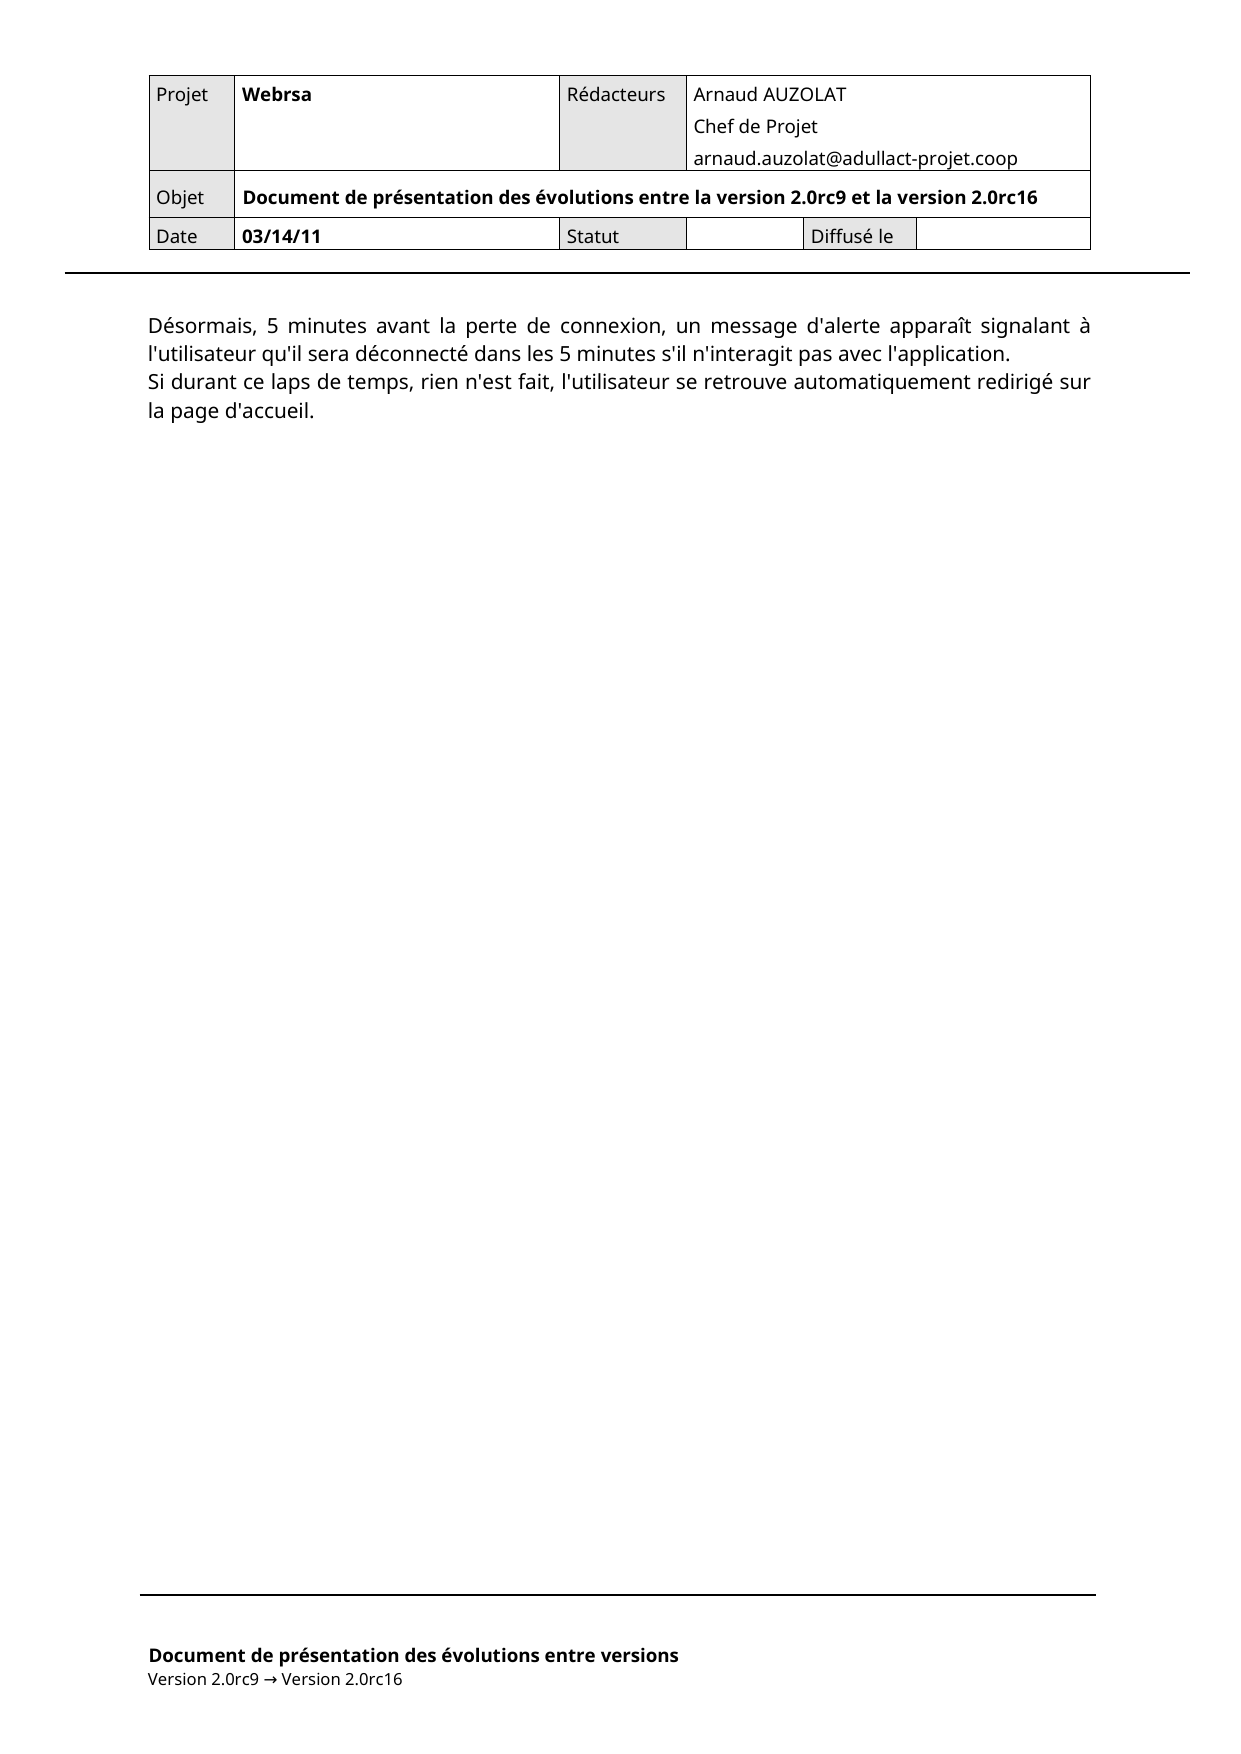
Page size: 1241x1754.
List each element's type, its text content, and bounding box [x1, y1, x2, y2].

text Désormais, 5 minutes avant la perte de connexion, un message d'alerte apparaît signalant à l'utilisateur qu'il sera déconnecté dans les 5 minutes s'il n'interagit pas avec l'application. [148, 311, 1092, 367]
text Si durant ce laps de temps, rien n'est fait, l'utilisateur se retrouve automatiquement redirigé sur la page d'accueil. [148, 367, 1092, 424]
